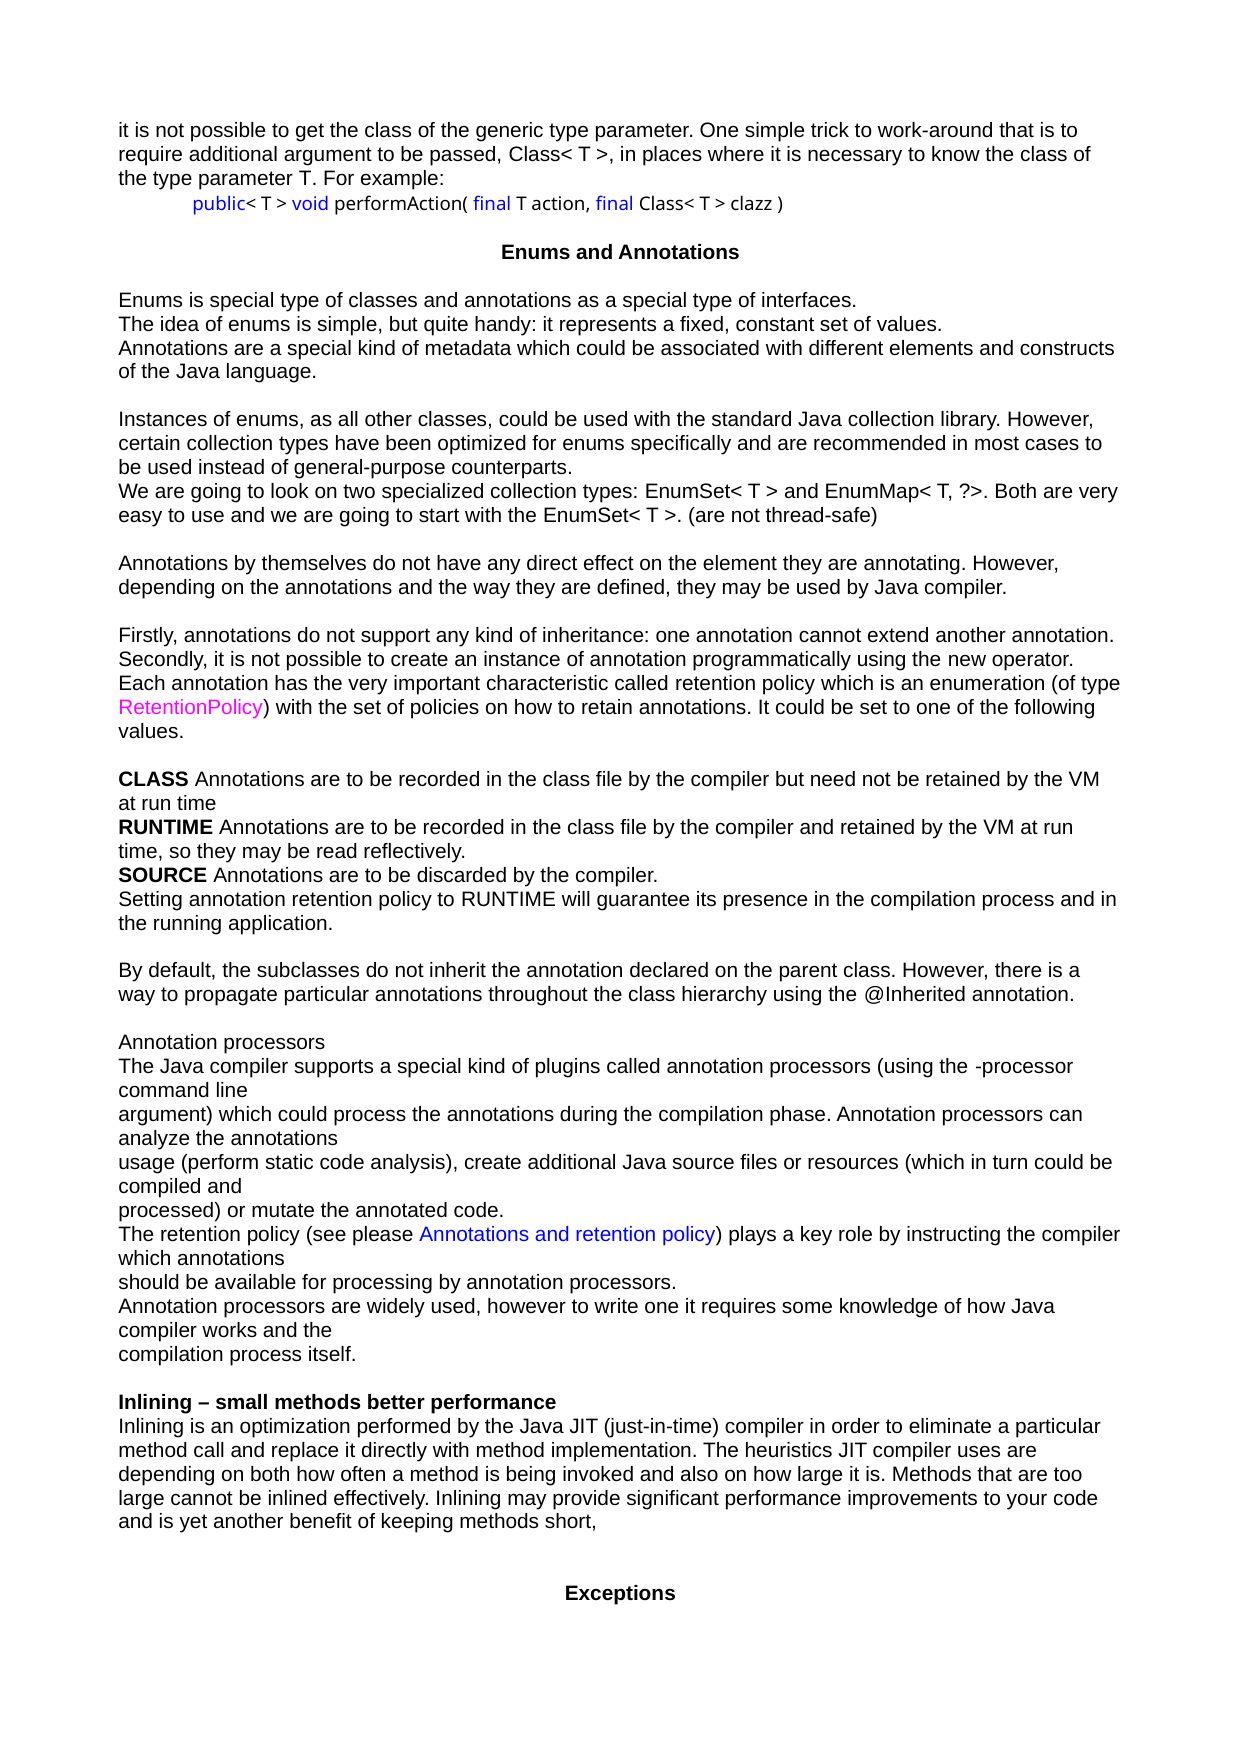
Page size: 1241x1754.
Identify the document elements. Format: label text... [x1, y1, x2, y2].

text We are going to look on two specialized collection types: EnumSet< T > and EnumMap< T, ?>. Both are very easy to use and we are going to start with the EnumSet< T >. (are not thread-safe) [118, 479, 1122, 527]
text Enums and Annotations [118, 239, 1122, 263]
text RUNTIME Annotations are to be recorded in the class file by the compiler and retained by the VM at run time, so they may be read reflectively. [118, 814, 1122, 862]
text usage (perform static code analysis), create additional Java source files or resources (which in turn could be compiled and [118, 1150, 1122, 1198]
text compilation process itself. [118, 1342, 1122, 1366]
text Enums is special type of classes and annotations as a special type of interfaces. The idea of enums is simple, but quite handy: it represents a fixed, constant set of values. Annotations are a special kind of metadata which could be associated with different elements and constructs [118, 287, 1122, 359]
text argument) which could process the annotations during the compilation phase. Annotation processors can analyze the annotations [118, 1102, 1122, 1150]
text Inlining – small methods better performance [118, 1389, 1122, 1413]
text of the Java language. [118, 359, 1122, 383]
text Annotation processors The Java compiler supports a special kind of plugins called annotation processors (using the -processor command line [118, 1030, 1122, 1102]
text Annotations by themselves do not have any direct effect on the element they are annotating. However, depending on the annotations and the way they are defined, they may be used by Java compiler. [118, 551, 1122, 599]
text Inlining is an optimization performed by the Java JIT (just-in-time) compiler in order to eliminate a particular method call and replace it directly with method implementation. The heuristics JIT compiler uses are depending on both how often a method is being invoked and also on how large it is. Methods that are too large cannot be inlined effectively. Inlining may provide significant performance improvements to your code and is yet another benefit of keeping methods short, [118, 1413, 1122, 1533]
text it is not possible to get the class of the generic type parameter. One simple trick to work-around that is to require additional argument to be passed, Class< T >, in places where it is necessary to know the class of the type parameter T. For example: [118, 118, 1122, 190]
text Instances of enums, as all other classes, could be used with the standard Java collection library. However, certain collection types have been optimized for enums specifically and are recommended in most cases to be used instead of general-purpose counterparts. [118, 407, 1122, 479]
text SOURCE Annotations are to be discarded by the compiler. Setting annotation retention policy to RUNTIME will guarantee its presence in the compilation process and in the running application. [118, 862, 1122, 934]
text processed) or mutate the annotated code. [118, 1198, 1122, 1222]
text Annotation processors are widely used, however to write one it requires some knowledge of how Java compiler works and the [118, 1294, 1122, 1342]
text Exceptions [118, 1581, 1122, 1605]
text public< T > void performAction( final T action, final Class< T > clazz ) [118, 190, 1122, 216]
text By default, the subclasses do not inherit the annotation declared on the parent class. However, there is a way to propagate particular annotations throughout the class hierarchy using the @Inherited annotation. [118, 958, 1122, 1006]
text CLASS Annotations are to be recorded in the class file by the compiler but need not be retained by the VM at run time [118, 767, 1122, 814]
text The retention policy (see please Annotations and retention policy) plays a key role by instructing the compiler which annotations [118, 1222, 1122, 1270]
text Firstly, annotations do not support any kind of inheritance: one annotation cannot extend another annotation. Secondly, it is not possible to create an instance of annotation programmatically using the new operator. Each annotation has the very important characteristic called retention policy which is an enumeration (of type RetentionPolicy) with the set of policies on how to retain annotations. It could be set to one of the following values. [118, 623, 1122, 743]
text should be available for processing by annotation processors. [118, 1270, 1122, 1294]
